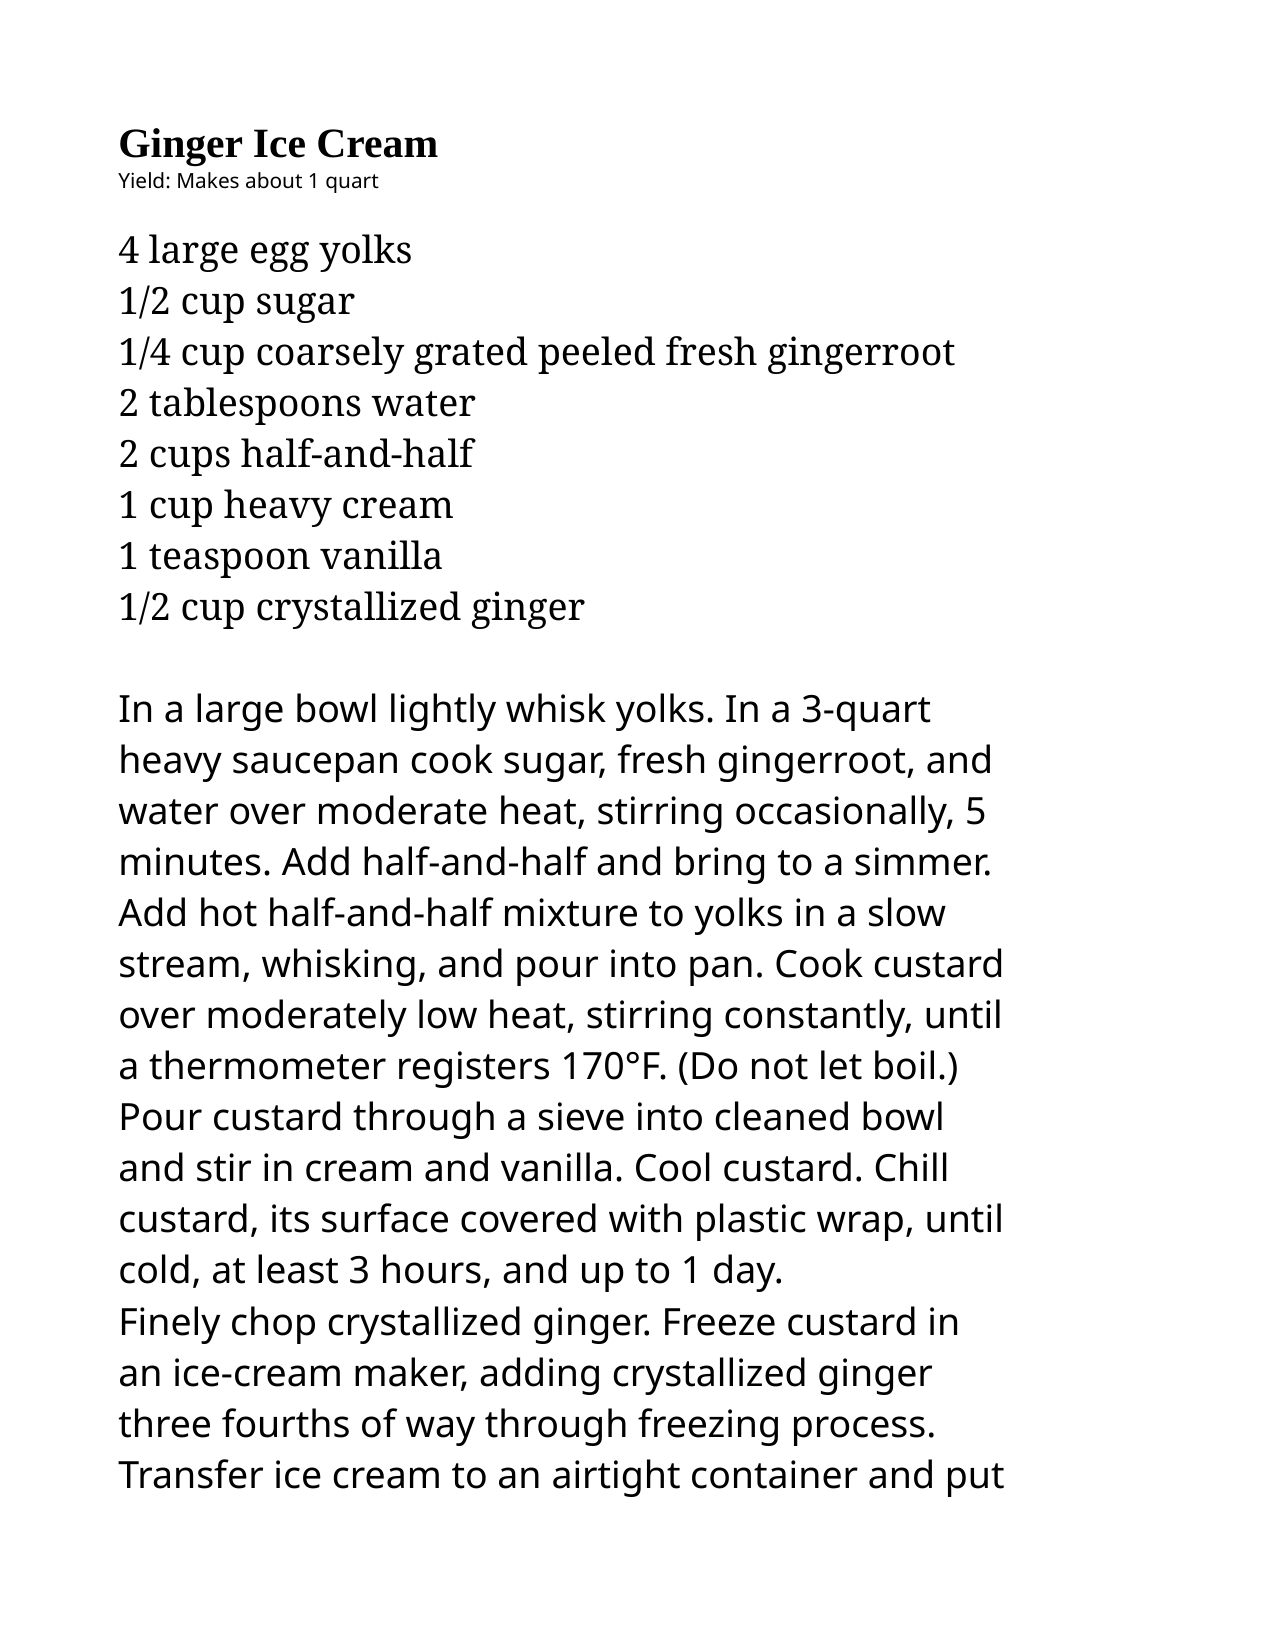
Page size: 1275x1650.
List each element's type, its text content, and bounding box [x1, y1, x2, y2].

text Ginger Ice Cream [118, 118, 1157, 166]
table_header Yield: Makes about 1 quart 4 large egg yolks 1/2 cup sugar 1/4 cup coarsely grated peeled fresh gingerroot 2 tablespoons water 2 cups half-and-half 1 cup heavy cream 1 teaspoon vanilla 1/2 cup crystallized ginger In a large bowl lightly whisk yolks. In a 3-quart heavy saucepan cook sugar, fresh gingerroot, and water over moderate heat, stirring occasionally, 5 minutes. Add half-and-half and bring to a simmer. Add hot half-and-half mixture to yolks in a slow stream, whisking, and pour into pan. Cook custard over moderately low heat, stirring constantly, until a thermometer registers 170°F. (Do not let boil.) Pour custard through a sieve into cleaned bowl and stir in cream and vanilla. Cool custard. Chill custard, its surface covered with plastic wrap, until cold, at least 3 hours, and up to 1 day. Finely chop crystallized ginger. Freeze custard in an ice-cream maker, adding crystallized ginger three fourths of way through freezing process. Transfer ice cream to an airtight container and put [107, 166, 1018, 1499]
